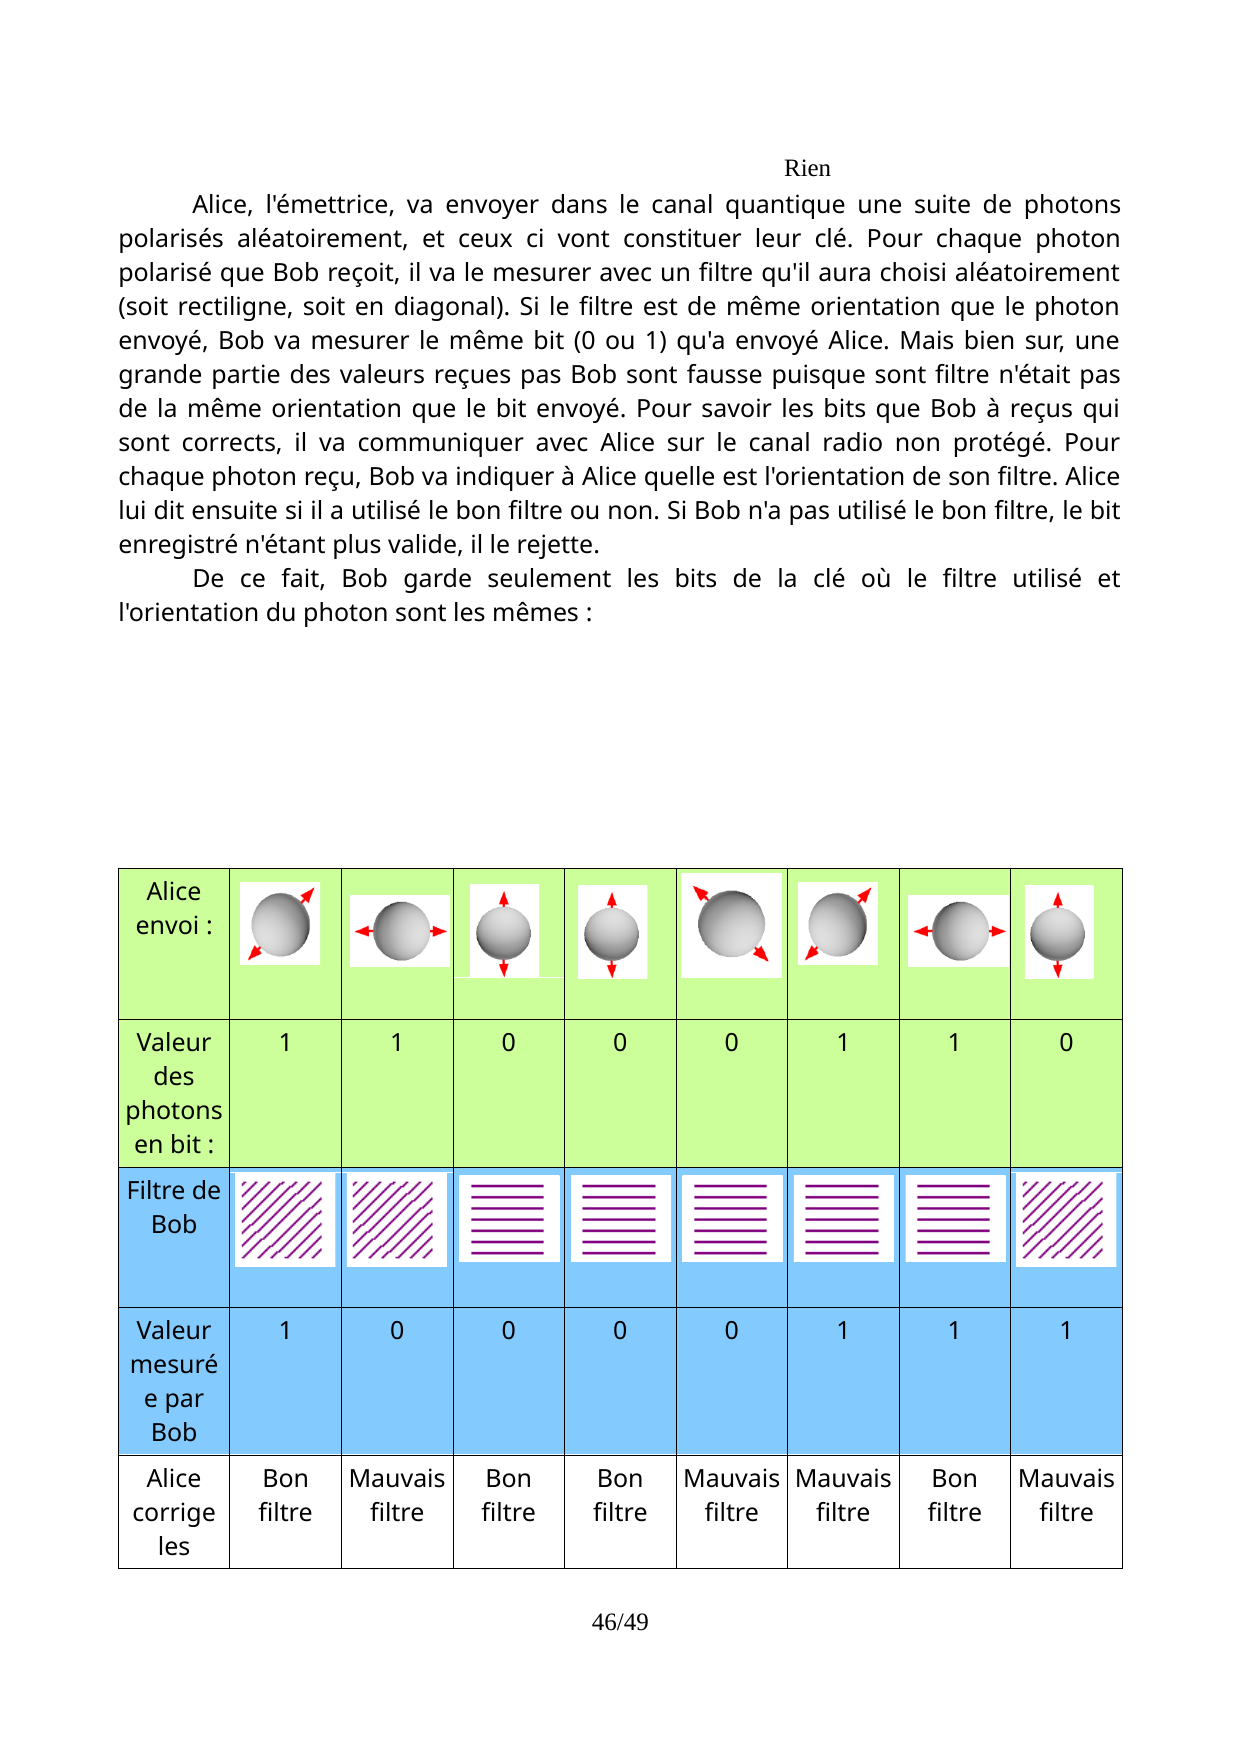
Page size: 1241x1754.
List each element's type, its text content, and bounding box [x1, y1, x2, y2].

table_cell 0 [342, 1308, 453, 1454]
table_cell [565, 1168, 676, 1307]
table_cell 0 [565, 1020, 676, 1167]
table_cell 1 [230, 1308, 341, 1454]
table_cell 1 [788, 1308, 899, 1454]
picture [1016, 1172, 1117, 1267]
picture [578, 885, 648, 979]
picture [346, 1172, 447, 1267]
picture [571, 1175, 672, 1262]
table_header [454, 978, 564, 1019]
picture [349, 895, 450, 967]
picture [681, 873, 782, 978]
table_cell [677, 1168, 787, 1307]
text De ce fait, Bob garde seulement les bits de la clé où le filtre utilisé et l'orientation du photon sont les mêmes : [118, 561, 1122, 629]
table_header [788, 869, 899, 1019]
table_cell 0 [1011, 1020, 1122, 1167]
table_cell 0 [677, 1308, 787, 1454]
table_header [677, 869, 787, 1019]
table_cell Bon filtre [900, 1456, 1010, 1568]
table_cell [342, 1168, 453, 1172]
table_cell Bon filtre [454, 1456, 564, 1568]
table_header Alice envoi : [119, 869, 229, 1019]
table_cell [1011, 1173, 1122, 1307]
table_cell Filtre de Bob [119, 1168, 229, 1307]
table_cell [342, 1173, 453, 1307]
picture [1024, 885, 1094, 979]
table_header [565, 869, 676, 1019]
table_cell 1 [230, 1020, 341, 1167]
table_cell Valeur des photons en bit : [119, 1020, 229, 1167]
table_header [1011, 869, 1122, 1019]
table_cell 1 [900, 1020, 1010, 1167]
table_cell Alice corrige les [119, 1456, 229, 1568]
picture [682, 1175, 783, 1262]
table_header [342, 869, 453, 1019]
table_cell [230, 1168, 341, 1172]
picture [459, 1175, 560, 1262]
table_cell [900, 1168, 1010, 1307]
table_cell 0 [677, 1020, 787, 1167]
picture [793, 1175, 894, 1262]
picture [240, 882, 321, 965]
table_cell 0 [565, 1308, 676, 1454]
table_cell [230, 1173, 341, 1307]
table_cell 1 [1011, 1308, 1122, 1454]
table_cell Mauvais filtre [342, 1456, 453, 1568]
table_cell [788, 1168, 899, 1307]
table_cell [454, 1168, 564, 1307]
table_cell [1011, 1168, 1122, 1172]
table_header [230, 869, 341, 1019]
text Alice, l'émettrice, va envoyer dans le canal quantique une suite de photons polarisés aléatoirement, et ceux ci vont constituer leur clé. Pour chaque photon polarisé que Bob reçoit, il va le mesurer avec un filtre qu'il aura choisi aléatoirement (soit rectiligne, soit en diagonal). Si le filtre est de même orientation que le photon envoyé, Bob va mesurer le même bit (0 ou 1) qu'a envoyé Alice. Mais bien sur, une grande partie des valeurs reçues pas Bob sont fausse puisque sont filtre n'était pas de la même orientation que le bit envoyé. Pour savoir les bits que Bob à reçus qui sont corrects, il va communiquer avec Alice sur le canal radio non protégé. Pour chaque photon reçu, Bob va indiquer à Alice quelle est l'orientation de son filtre. Alice lui dit ensuite si il a utilisé le bon filtre ou non. Si Bob n'a pas utilisé le bon filtre, le bit enregistré n'étant plus valide, il le rejette. [118, 186, 1122, 561]
picture [908, 895, 1009, 967]
table_cell 1 [342, 1020, 453, 1167]
table_cell 1 [788, 1020, 899, 1167]
table_cell Mauvais filtre [1011, 1456, 1122, 1568]
table_cell Mauvais filtre [677, 1456, 787, 1568]
table_cell Bon filtre [230, 1456, 341, 1568]
table_header [900, 869, 1010, 1019]
picture [235, 1172, 336, 1267]
table_cell 1 [900, 1308, 1010, 1454]
picture [470, 884, 540, 978]
picture [797, 882, 878, 965]
table_cell 0 [454, 1308, 564, 1454]
table_header [454, 869, 564, 977]
picture [905, 1175, 1006, 1262]
table_cell Valeur mesurée par Bob [119, 1308, 229, 1454]
table_cell Mauvais filtre [788, 1456, 899, 1568]
table_cell Bon filtre [565, 1456, 676, 1568]
table_cell 0 [454, 1020, 564, 1167]
